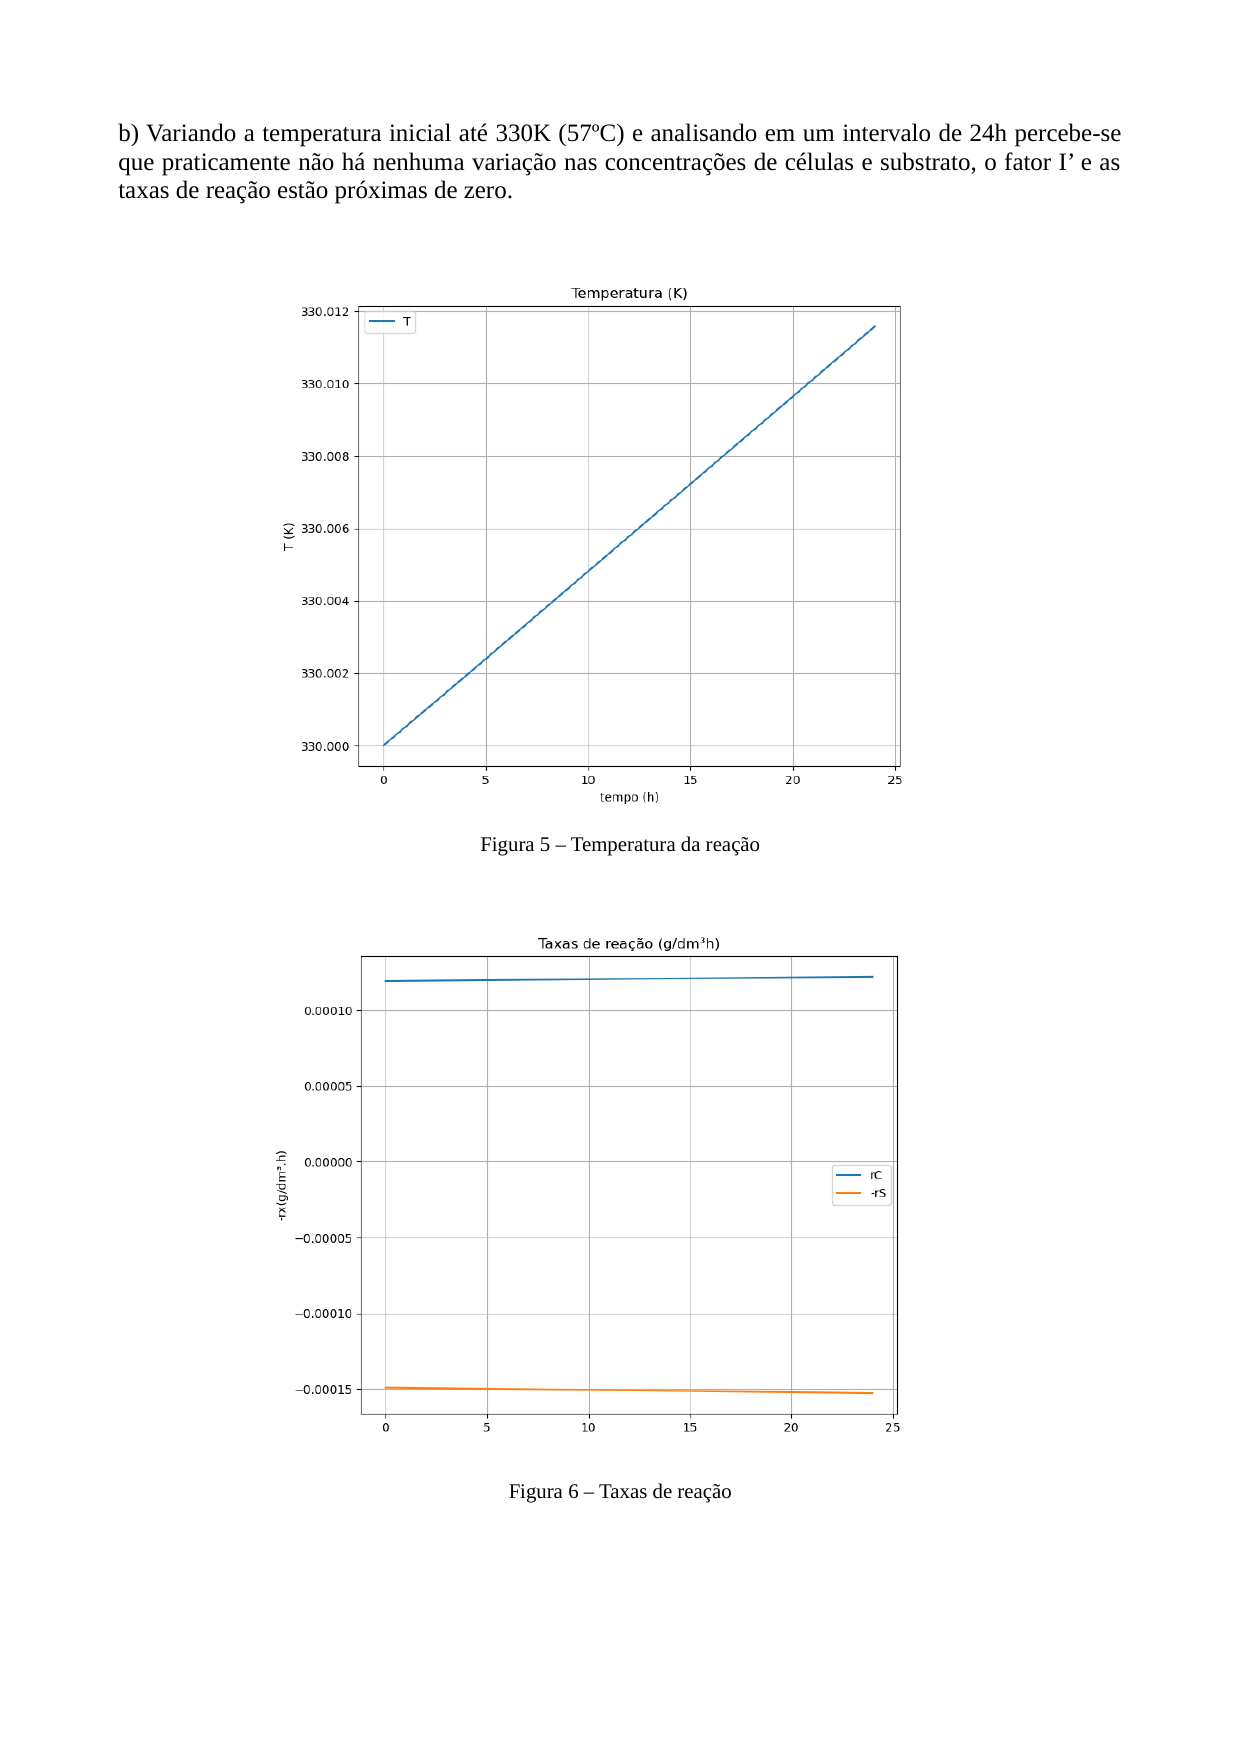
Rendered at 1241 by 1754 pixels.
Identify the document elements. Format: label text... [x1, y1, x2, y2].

text Figura 6 – Taxas de reação [118, 885, 1122, 1503]
text b) Variando a temperatura inicial até 330K (57ºC) e analisando em um intervalo de 24h percebe-se que praticamente não há nenhuma variação nas concentrações de células e substrato, o fator I’ e as taxas de reação estão próximas de zero. [118, 118, 1122, 204]
picture [271, 233, 969, 832]
text Figura 5 – Temperatura da reação [118, 233, 1122, 856]
picture [274, 884, 966, 1479]
